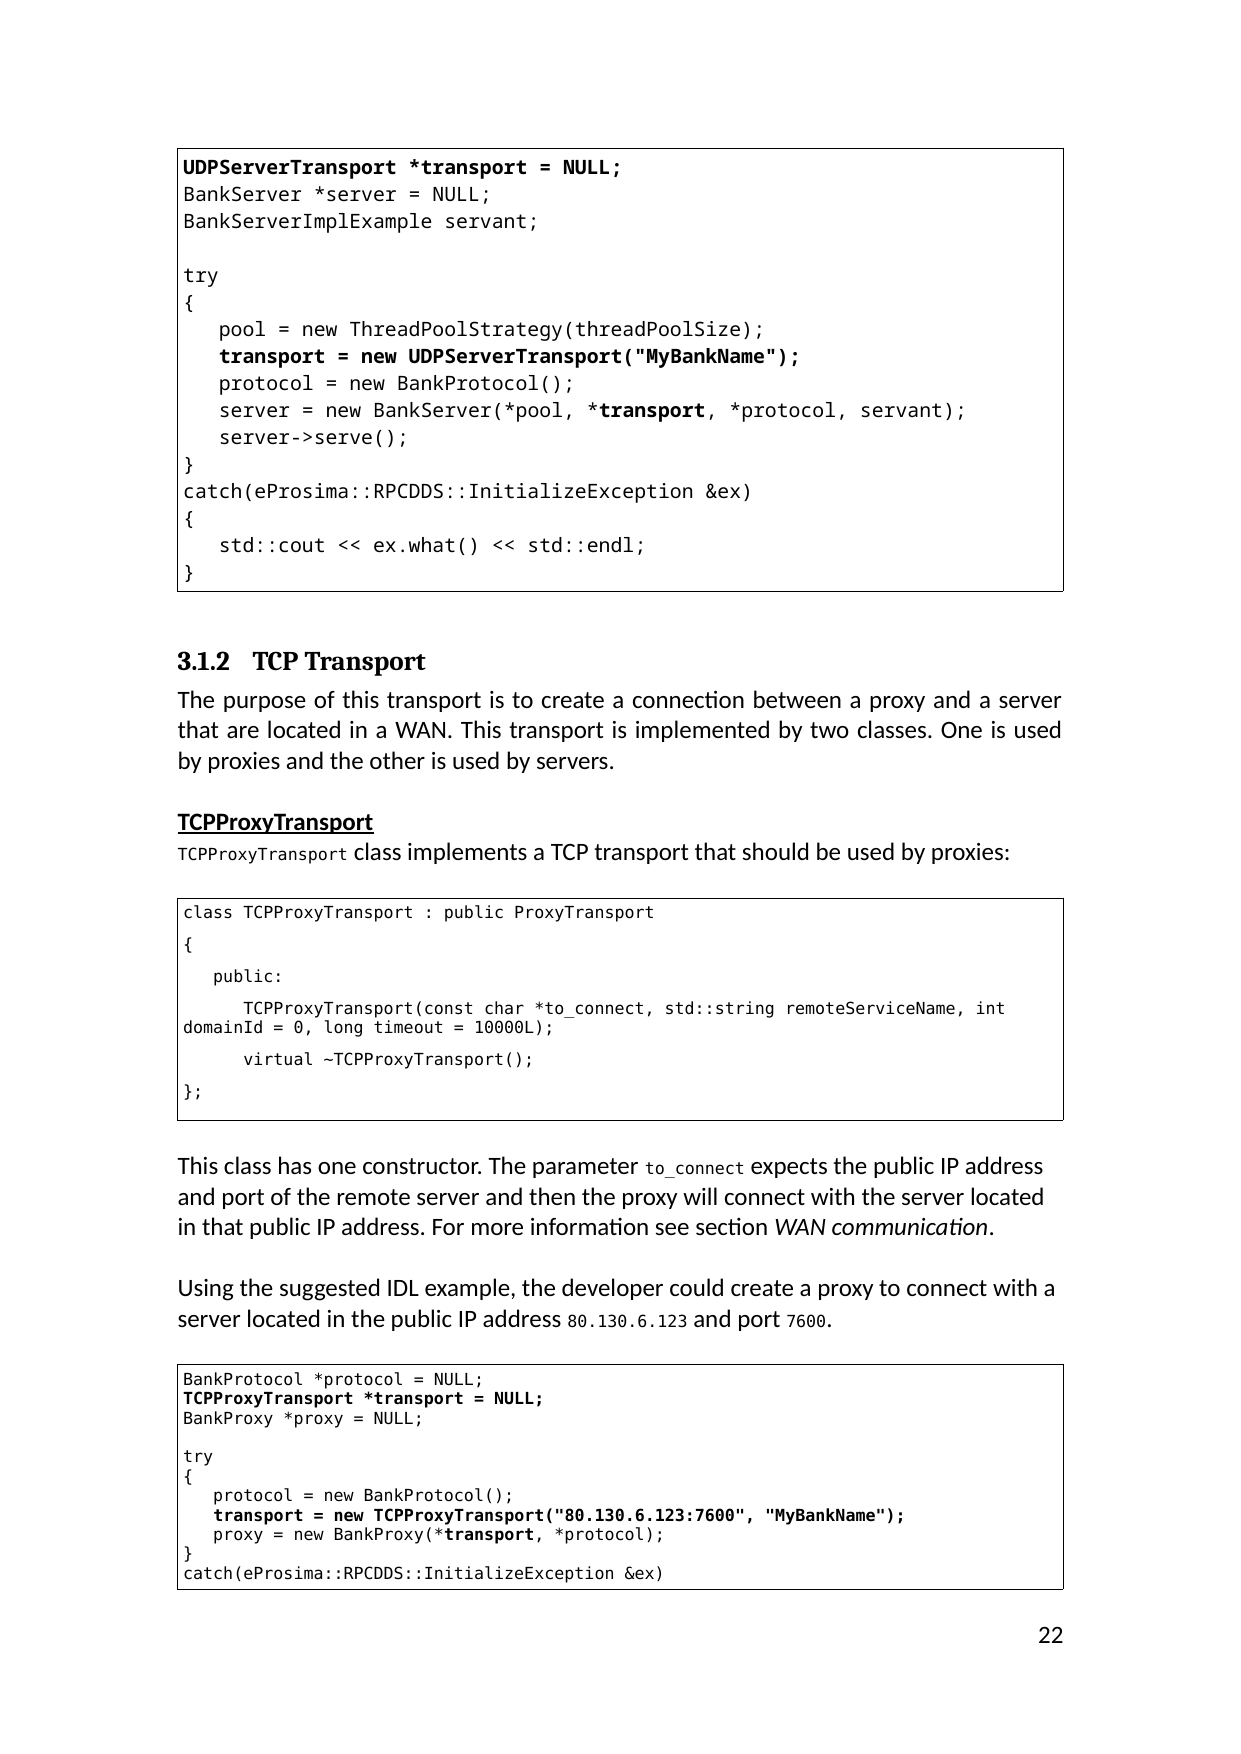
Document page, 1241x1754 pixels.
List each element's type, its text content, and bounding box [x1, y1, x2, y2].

text Using the suggested IDL example, the developer could create a proxy to connect with a server located in the public IP address 80.130.6.123 and port 7600. [177, 1272, 1063, 1333]
text TCPProxyTransport [177, 806, 1063, 836]
text This class has one constructor. The parameter to_connect expects the public IP address and port of the remote server and then the proxy will connect with the server located in that public IP address. For more information see section WAN communication. [177, 1150, 1063, 1242]
subtitle TCP Transport [177, 646, 1063, 678]
text TCPProxyTransport class implements a TCP transport that should be used by proxies: [177, 836, 1063, 867]
table_header class TCPProxyTransport : public ProxyTransport { public: TCPProxyTransport(const char *to_connect, std::string remoteServiceName, int domainId = 0, long timeout = 10000L); virtual ~TCPProxyTransport(); }; [178, 899, 1063, 1120]
table_header UDPServerTransport *transport = NULL; BankServer *server = NULL; BankServerImplExample servant; try { pool = new ThreadPoolStrategy(threadPoolSize); transport = new UDPServerTransport("MyBankName"); protocol = new BankProtocol(); server = new BankServer(*pool, *transport, *protocol, servant); server->serve(); } catch(eProsima::RPCDDS::InitializeException &ex) { std::cout << ex.what() << std::endl; } [178, 149, 1063, 591]
table_header BankProtocol *protocol = NULL; TCPProxyTransport *transport = NULL; BankProxy *proxy = NULL; try { protocol = new BankProtocol(); transport = new TCPProxyTransport("80.130.6.123:7600", "MyBankName"); proxy = new BankProxy(*transport, *protocol); } catch(eProsima::RPCDDS::InitializeException &ex) [178, 1365, 1063, 1589]
text The purpose of this transport is to create a connection between a proxy and a server that are located in a WAN. This transport is implemented by two classes. One is used by proxies and the other is used by servers. [177, 684, 1063, 775]
